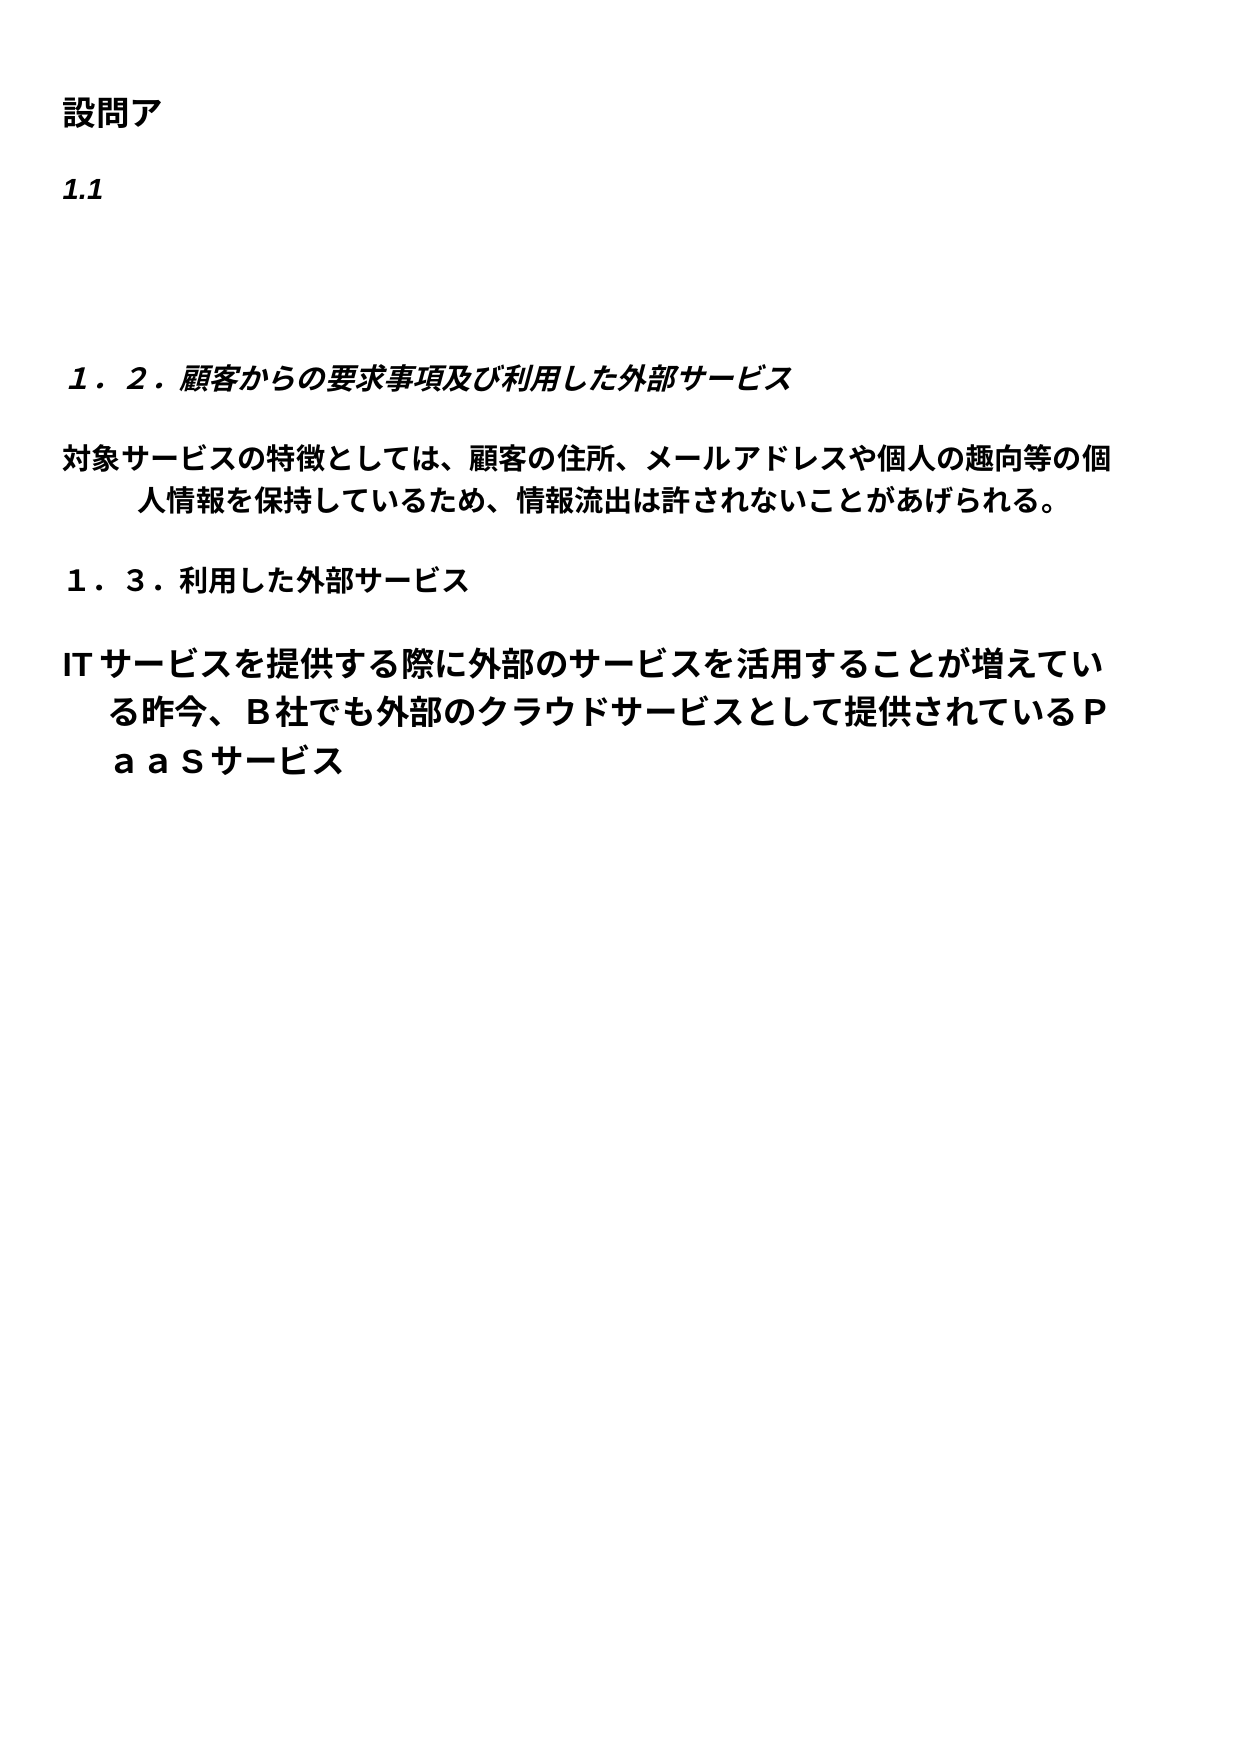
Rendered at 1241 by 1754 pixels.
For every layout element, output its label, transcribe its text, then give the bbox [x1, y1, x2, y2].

subtitle ITサービスを提供する際に外部のサービスを活用することが増えている昨今、Ｂ社でも外部のクラウドサービスとして提供されているＰａａSサービス [62, 637, 1122, 783]
subtitle 対象サービスの特徴としては、顧客の住所、メールアドレスや個人の趣向等の個人情報を保持しているため、情報流出は許されないことがあげられる。 [62, 435, 1122, 520]
subtitle 1.1 [62, 172, 1122, 206]
subtitle １．２．顧客からの要求事項及び利用した外部サービス [62, 356, 1122, 398]
subtitle 設問ア [62, 89, 1122, 135]
subtitle １．３．利用した外部サービス [62, 557, 1122, 600]
